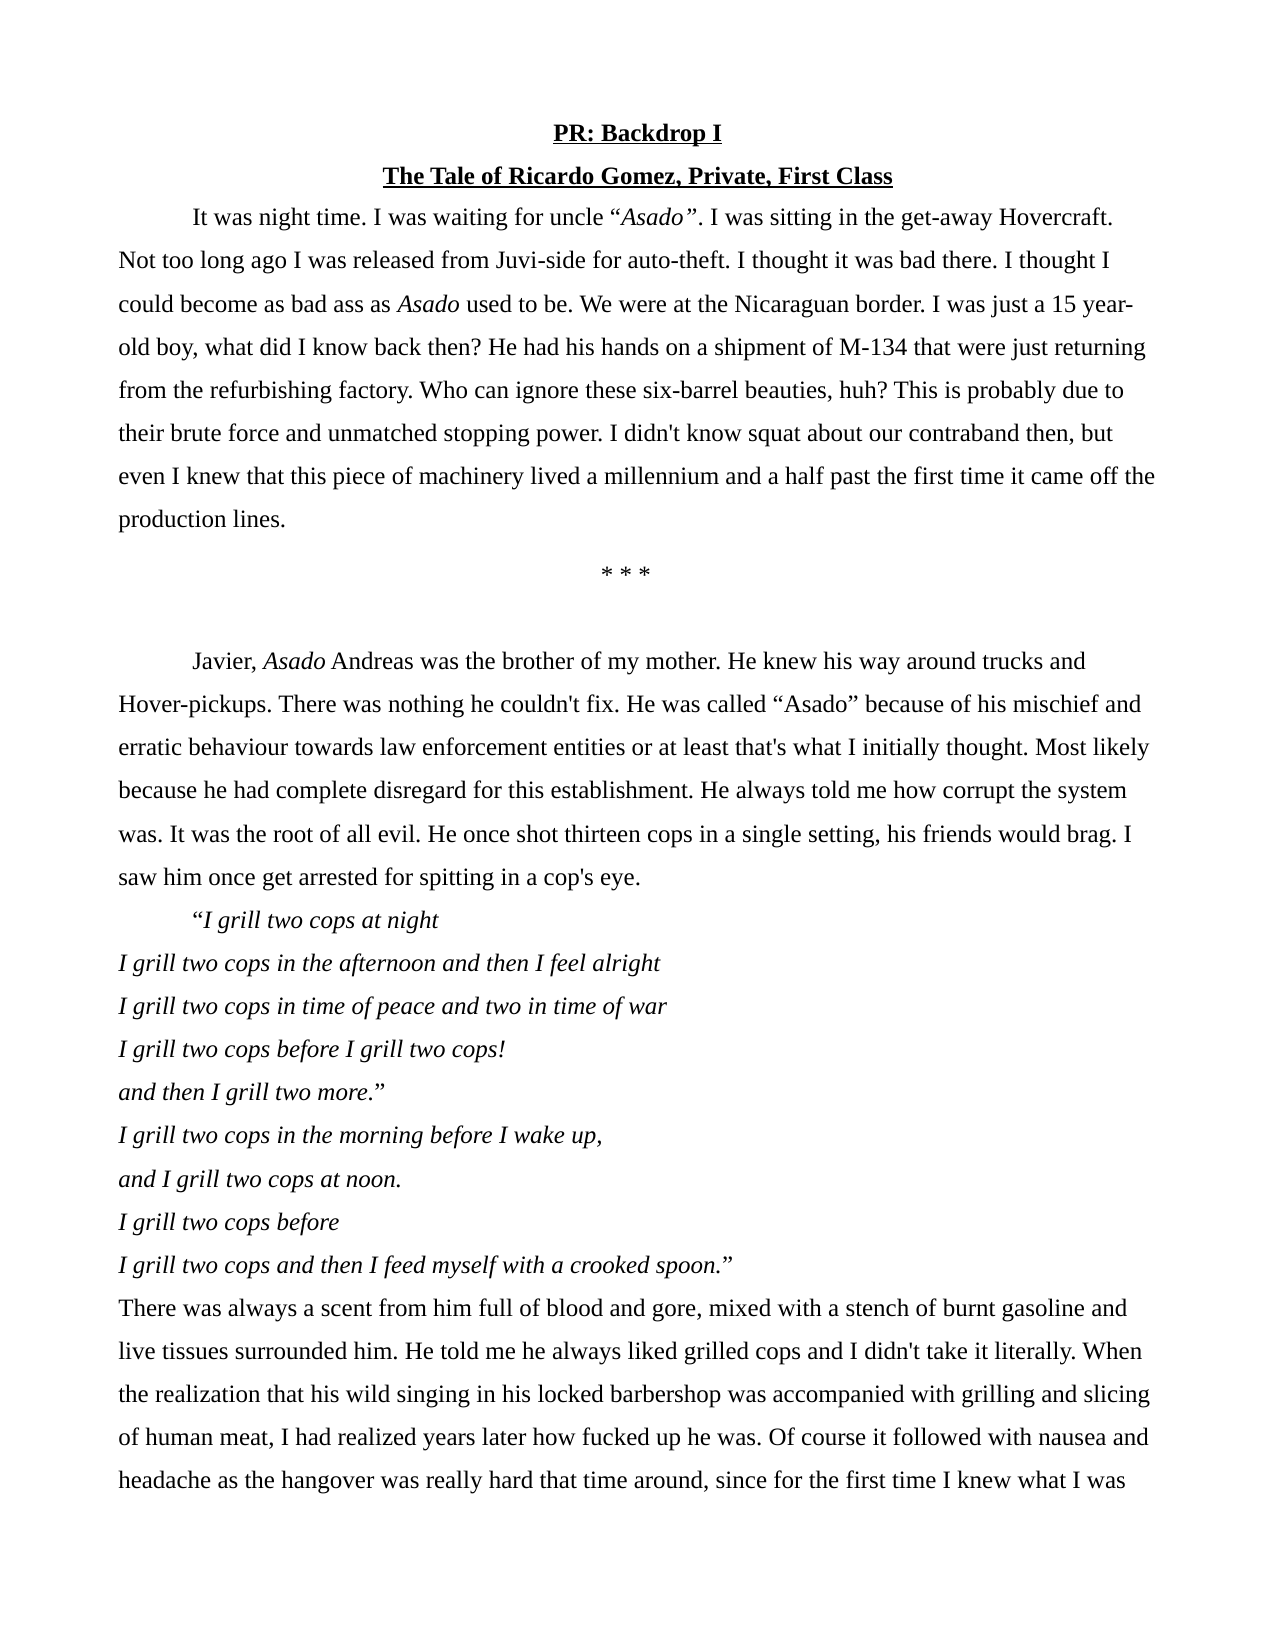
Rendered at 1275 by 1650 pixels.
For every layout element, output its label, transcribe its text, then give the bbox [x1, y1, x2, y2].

text * * * [118, 560, 1157, 589]
text I grill two cops before I grill two cops! [118, 1034, 1157, 1063]
text and then I grill two more.” [118, 1077, 1157, 1106]
text I grill two cops in the afternoon and then I feel alright [118, 948, 1157, 977]
text The Tale of Ricardo Gomez, Private, First Class [118, 161, 1157, 190]
text It was night time. I was waiting for uncle “Asado”. I was sitting in the get-away Hovercraft. Not too long ago I was released from Juvi-side for auto-theft. I thought it was bad there. I thought I could become as bad ass as Asado used to be. We were at the Nicaraguan border. I was just a 15 year-old boy, what did I know back then? He had his hands on a shipment of M-134 that were just returning from the refurbishing factory. Who can ignore these six-barrel beauties, huh? This is probably due to their brute force and unmatched stopping power. I didn't know squat about our contraband then, but even I knew that this piece of machinery lived a millennium and a half past the first time it came off the production lines. [118, 202, 1157, 533]
text There was always a scent from him full of blood and gore, mixed with a stench of burnt gasoline and live tissues surrounded him. He told me he always liked grilled cops and I didn't take it literally. When the realization that his wild singing in his locked barbershop was accompanied with grilling and slicing of human meat, I had realized years later how fucked up he was. Of course it followed with nausea and headache as the hangover was really hard that time around, since for the first time I knew what I was [118, 1293, 1157, 1494]
text I grill two cops before [118, 1207, 1157, 1236]
text “I grill two cops at night [118, 905, 1157, 934]
text I grill two cops in the morning before I wake up, [118, 1121, 1157, 1149]
text Javier, Asado Andreas was the brother of my mother. He knew his way around trucks and Hover-pickups. There was nothing he couldn't fix. He was called “Asado” because of his mischief and erratic behaviour towards law enforcement entities or at least that's what I initially thought. Most likely because he had complete disregard for this establishment. He always told me how corrupt the system was. It was the root of all evil. He once shot thirteen cops in a single setting, his friends would brag. I saw him once get arrested for spitting in a cop's eye. [118, 646, 1157, 891]
text I grill two cops and then I feed myself with a crooked spoon.” [118, 1250, 1157, 1279]
text PR: Backdrop I [118, 118, 1157, 147]
text I grill two cops in time of peace and two in time of war [118, 991, 1157, 1020]
text and I grill two cops at noon. [118, 1164, 1157, 1192]
